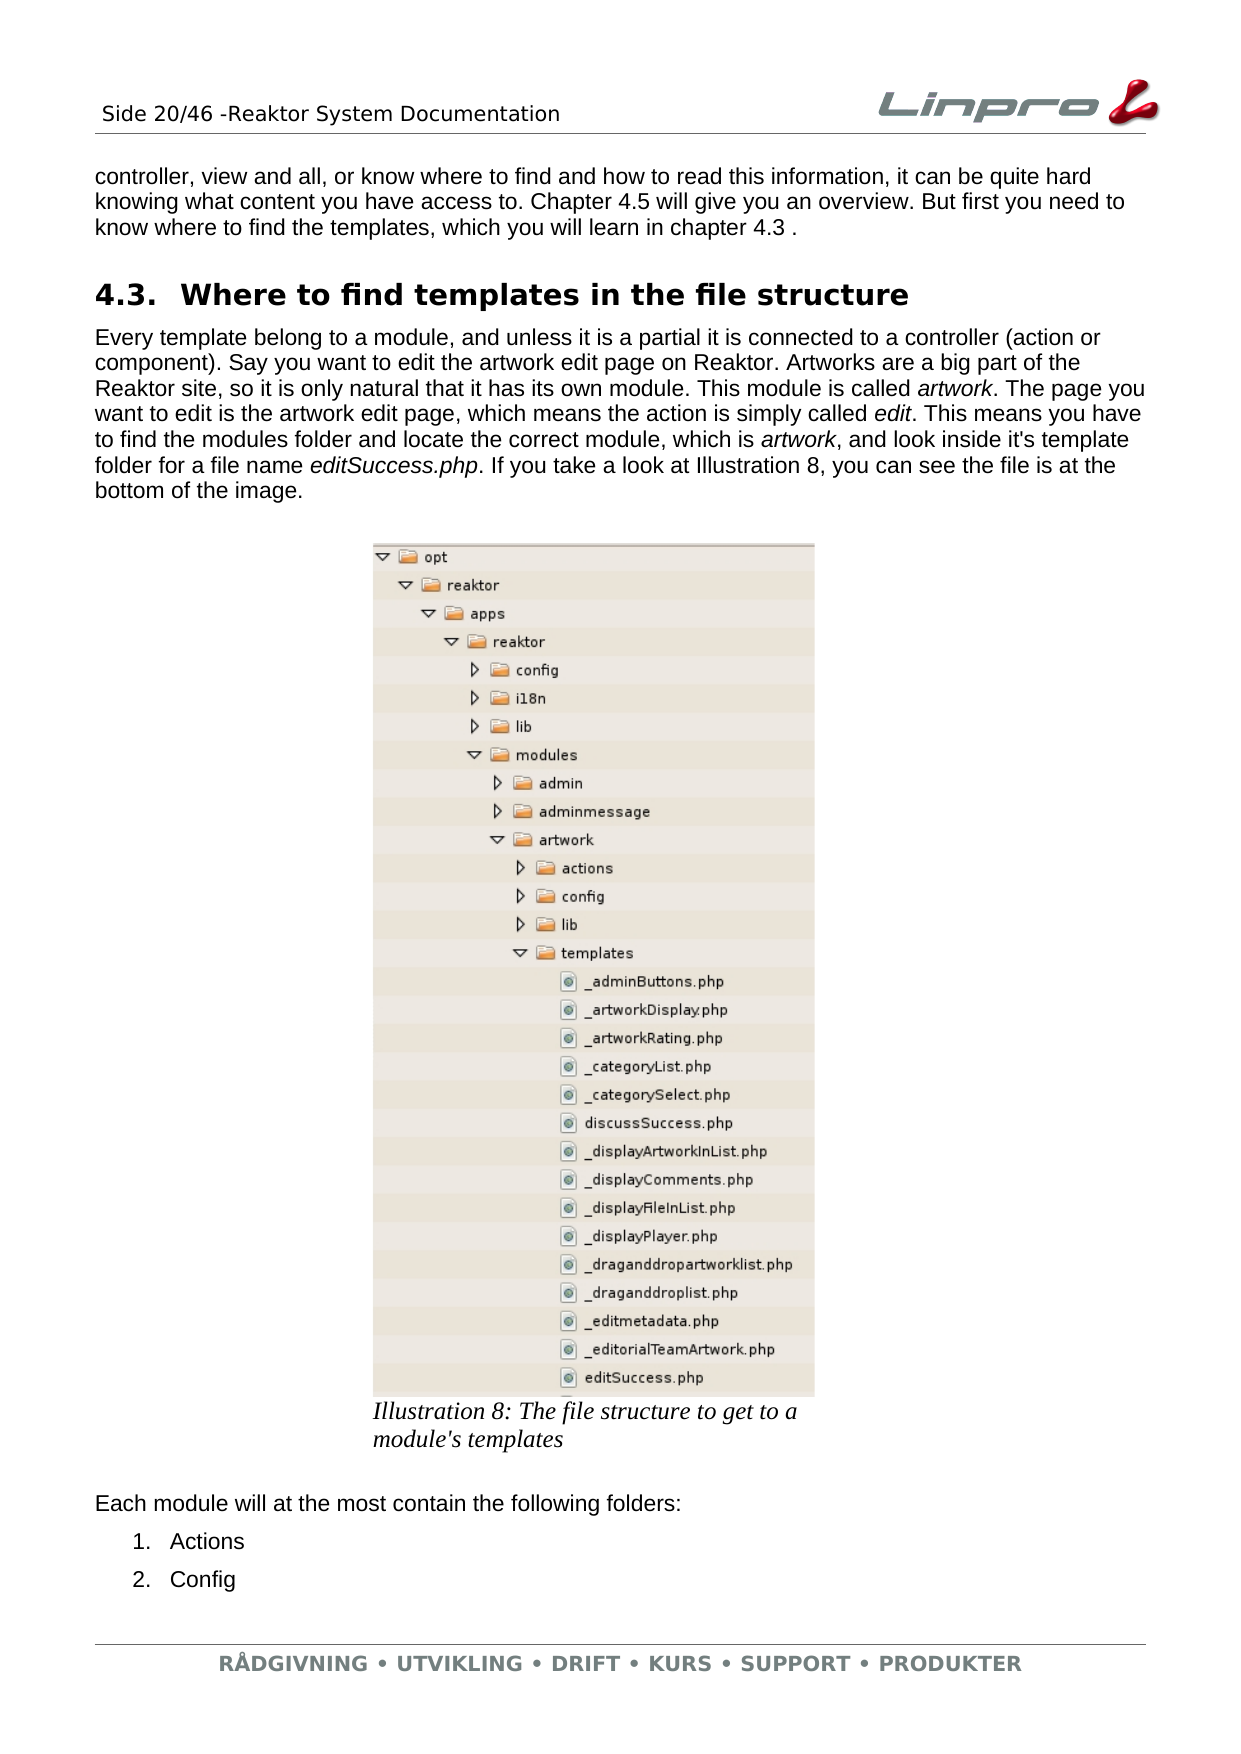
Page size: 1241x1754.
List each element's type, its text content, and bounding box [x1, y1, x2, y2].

text Every template belong to a module, and unless it is a partial it is connected to a controller (action or component). Say you want to edit the artwork edit page on Reaktor. Artworks are a big part of the Reaktor site, so it is only natural that it has its own module. This module is called artwork. The page you want to edit is the artwork edit page, which means the action is simply called edit. This means you have to find the modules folder and locate the correct module, which is artwork, and look inside it's template folder for a file name editSuccess.php. If you take a look at Illustration 8, you can see the file is at the bottom of the image. [94, 324, 1146, 504]
picture [372, 543, 815, 1397]
subtitle Where to find templates in the file structure [94, 278, 1146, 312]
list Actions [132, 1529, 1146, 1554]
picture [878, 78, 1162, 128]
list Config [132, 1567, 1146, 1592]
text Each module will at the most contain the following folders: [94, 1491, 1146, 1516]
text Illustration 8: The file structure to get to a module's templates [373, 1397, 814, 1452]
text controller, view and all, or know where to find and how to read this information, it can be quite hard knowing what content you have access to. Chapter 4.5 will give you an overview. But first you need to know where to find the templates, which you will learn in chapter 4.3 . [94, 163, 1146, 240]
